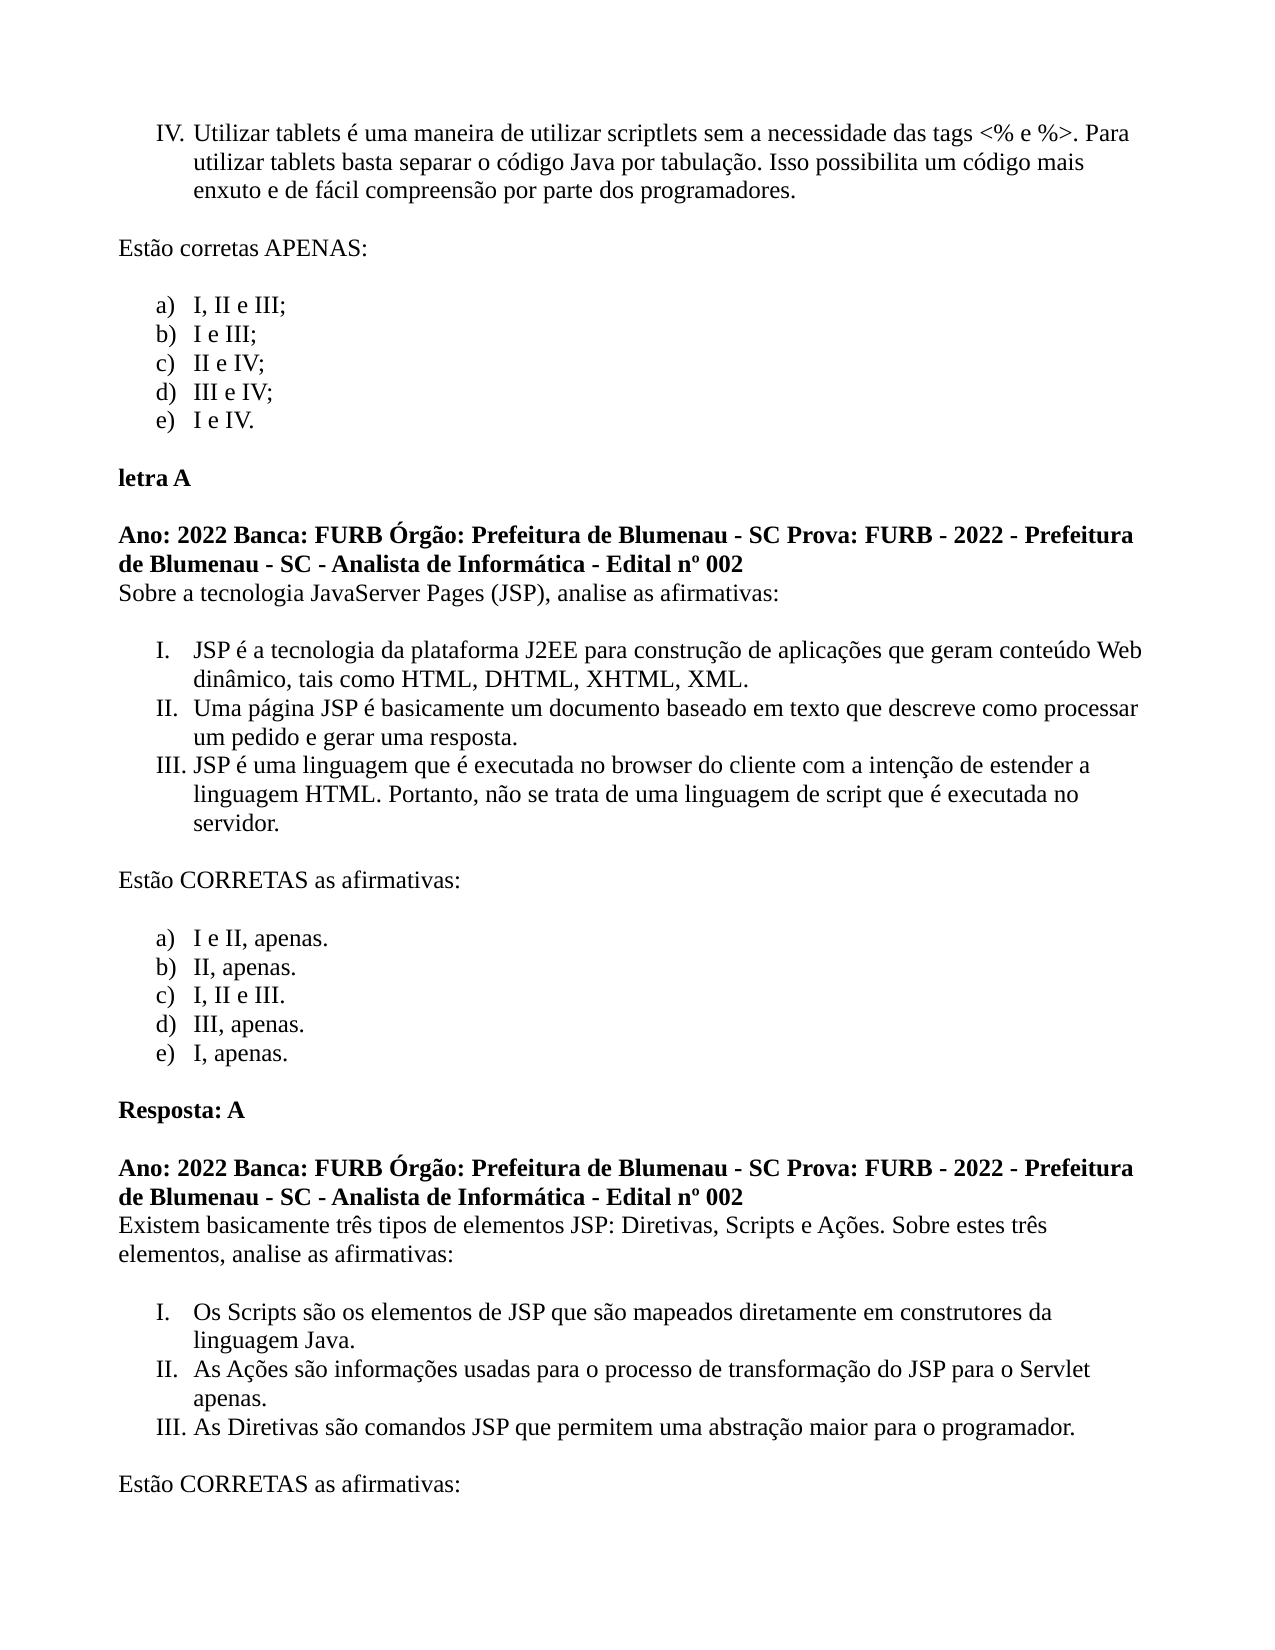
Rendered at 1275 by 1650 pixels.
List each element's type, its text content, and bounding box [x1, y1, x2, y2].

list I, apenas. [156, 1038, 1157, 1067]
text letra A [118, 463, 1157, 492]
list Utilizar tablets é uma maneira de utilizar scriptlets sem a necessidade das tags <% e %>. Para utilizar tablets basta separar o código Java por tabulação. Isso possibilita um código mais enxuto e de fácil compreensão por parte dos programadores. [156, 118, 1157, 204]
list I e III; [156, 319, 1157, 348]
text Ano: 2022 Banca: FURB Órgão: Prefeitura de Blumenau - SC Prova: FURB - 2022 - Prefeitura de Blumenau - SC - Analista de Informática - Edital nº 002 [118, 521, 1157, 578]
list III, apenas. [156, 1009, 1157, 1038]
text Ano: 2022 Banca: FURB Órgão: Prefeitura de Blumenau - SC Prova: FURB - 2022 - Prefeitura de Blumenau - SC - Analista de Informática - Edital nº 002 [118, 1153, 1157, 1211]
list I e II, apenas. [156, 923, 1157, 952]
list As Ações são informações usadas para o processo de transformação do JSP para o Servlet apenas. [156, 1354, 1157, 1412]
text Estão CORRETAS as afirmativas: [118, 1469, 1157, 1498]
list III e IV; [156, 377, 1157, 406]
list Os Scripts são os elementos de JSP que são mapeados diretamente em construtores da linguagem Java. [156, 1297, 1157, 1354]
list II e IV; [156, 348, 1157, 377]
text Resposta: A [118, 1096, 1157, 1124]
text Existem basicamente três tipos de elementos JSP: Diretivas, Scripts e Ações. Sobre estes três elementos, analise as afirmativas: [118, 1211, 1157, 1268]
list II, apenas. [156, 952, 1157, 981]
text Estão CORRETAS as afirmativas: [118, 866, 1157, 894]
list I, II e III. [156, 981, 1157, 1009]
list As Diretivas são comandos JSP que permitem uma abstração maior para o programador. [156, 1412, 1157, 1441]
list I, II e III; [156, 291, 1157, 319]
list I e IV. [156, 406, 1157, 434]
text Estão corretas APENAS: [118, 233, 1157, 262]
text Sobre a tecnologia JavaServer Pages (JSP), analise as afirmativas: [118, 578, 1157, 607]
list Uma página JSP é basicamente um documento baseado em texto que descreve como processar um pedido e gerar uma resposta. [156, 693, 1157, 751]
list JSP é uma linguagem que é executada no browser do cliente com a intenção de estender a linguagem HTML. Portanto, não se trata de uma linguagem de script que é executada no servidor. [156, 751, 1157, 837]
list JSP é a tecnologia da plataforma J2EE para construção de aplicações que geram conteúdo Web dinâmico, tais como HTML, DHTML, XHTML, XML. [156, 636, 1157, 693]
